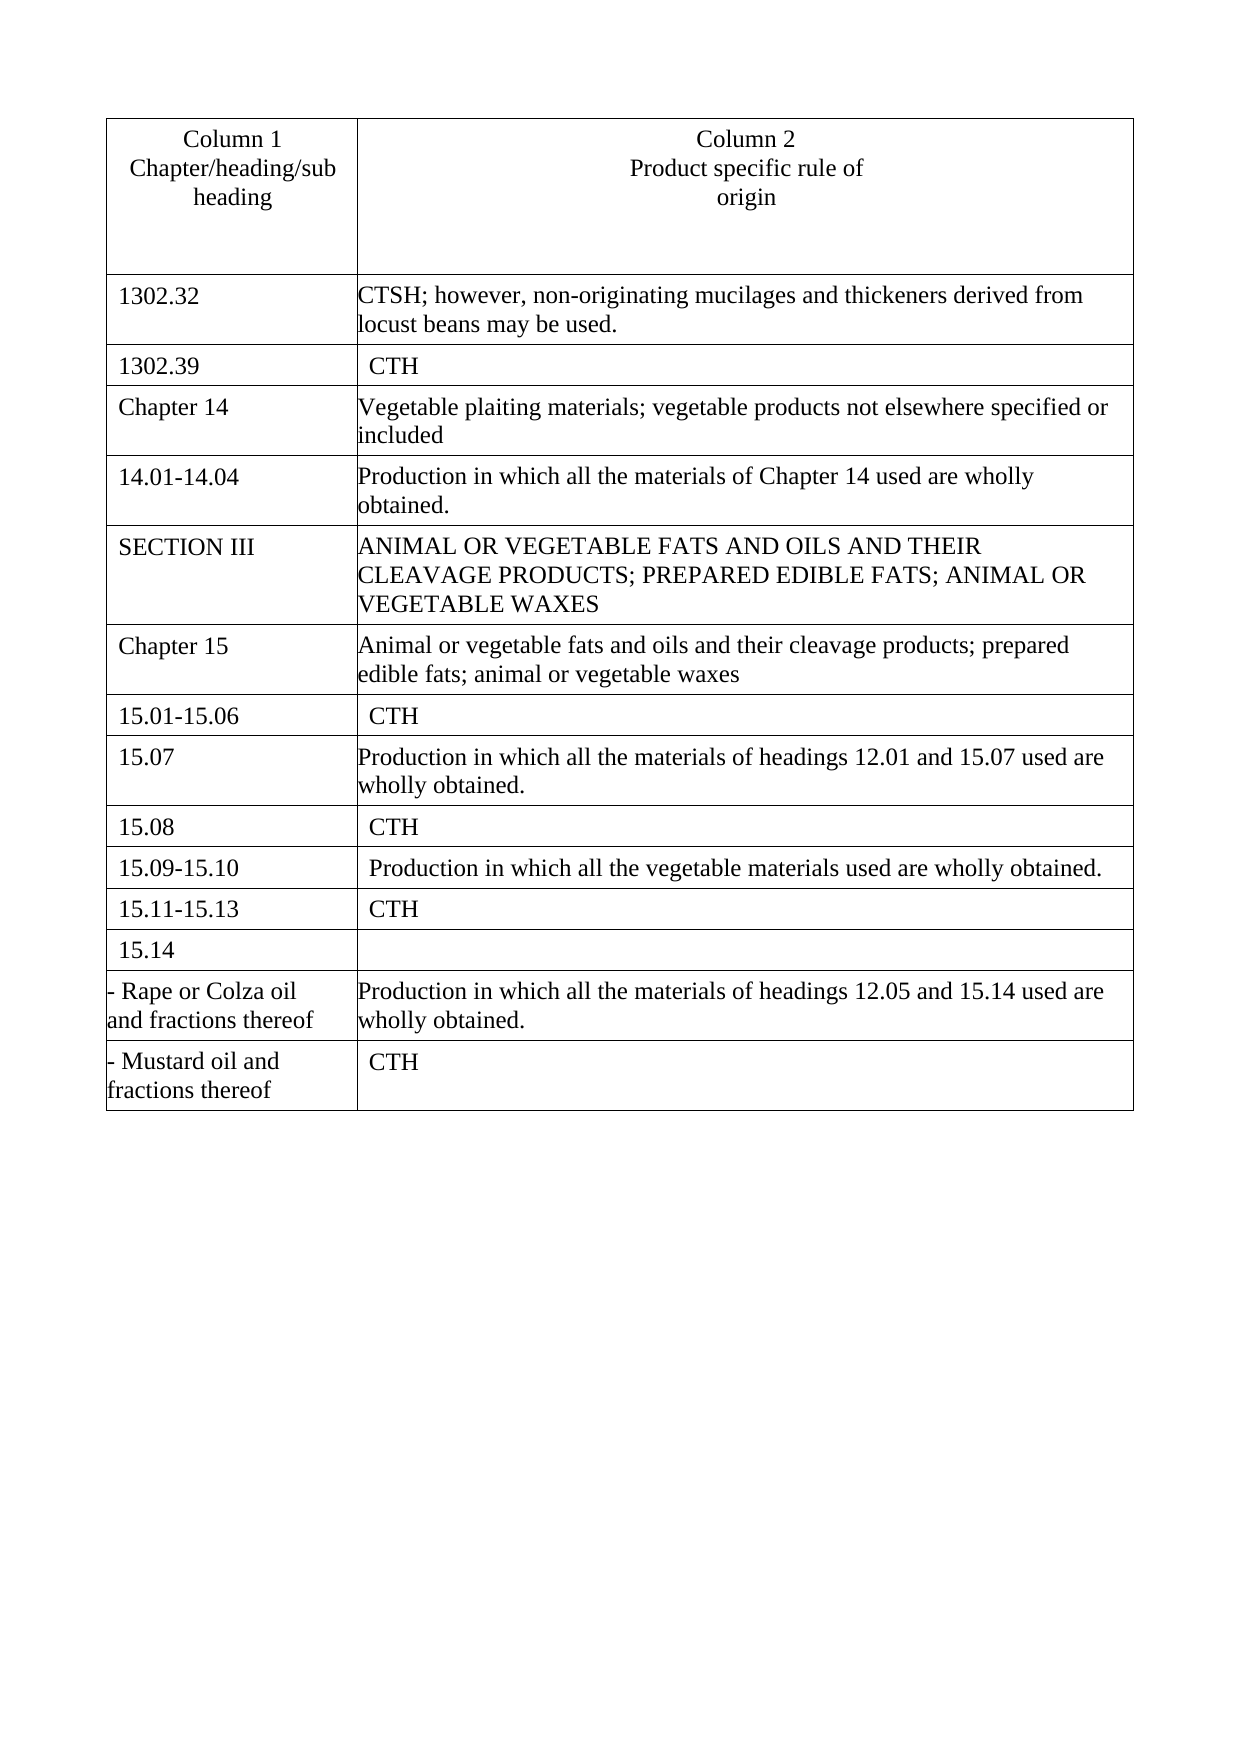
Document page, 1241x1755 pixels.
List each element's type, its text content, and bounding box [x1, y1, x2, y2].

table_cell CTH [358, 889, 1133, 929]
table_cell 14.01-14.04 [107, 456, 357, 525]
table_cell Vegetable plaiting materials; vegetable products not elsewhere specified or included [358, 386, 1133, 455]
table_cell CTH [358, 695, 1133, 735]
table_cell - Rape or Colza oil and fractions thereof [107, 971, 357, 1040]
table_cell - Mustard oil and fractions thereof [107, 1041, 357, 1110]
table_cell Production in which all the materials of headings 12.01 and 15.07 used are wholly obtained. [358, 736, 1133, 805]
table_header Column 1 Chapter/heading/subheading [107, 119, 357, 274]
table_cell ANIMAL OR VEGETABLE FATS AND OILS AND THEIR CLEAVAGE PRODUCTS; PREPARED EDIBLE FATS; ANIMAL OR VEGETABLE WAXES [358, 526, 1133, 624]
table_cell 15.08 [107, 806, 357, 846]
table_cell 15.07 [107, 736, 357, 805]
table_cell 1302.32 [107, 275, 357, 344]
table_cell 15.01-15.06 [107, 695, 357, 735]
table_cell Production in which all the vegetable materials used are wholly obtained. [358, 847, 1133, 888]
table_cell SECTION III [107, 526, 357, 624]
table_cell CTSH; however, non-originating mucilages and thickeners derived from locust beans may be used. [358, 275, 1133, 344]
table_cell [358, 930, 1133, 970]
table_cell CTH [358, 345, 1133, 385]
table_cell 15.09-15.10 [107, 847, 357, 888]
table_cell Production in which all the materials of Chapter 14 used are wholly obtained. [358, 456, 1133, 525]
table_cell 1302.39 [107, 345, 357, 385]
table_header Column 2 Product specific rule of origin [358, 119, 1133, 274]
table_cell CTH [358, 806, 1133, 846]
table_cell Chapter 15 [107, 625, 357, 694]
table_cell Animal or vegetable fats and oils and their cleavage products; prepared edible fats; animal or vegetable waxes [358, 625, 1133, 694]
table_cell Production in which all the materials of headings 12.05 and 15.14 used are wholly obtained. [358, 971, 1133, 1040]
table_cell Chapter 14 [107, 386, 357, 455]
table_cell 15.14 [107, 930, 357, 970]
table_cell 15.11-15.13 [107, 889, 357, 929]
table_cell CTH [358, 1041, 1133, 1110]
